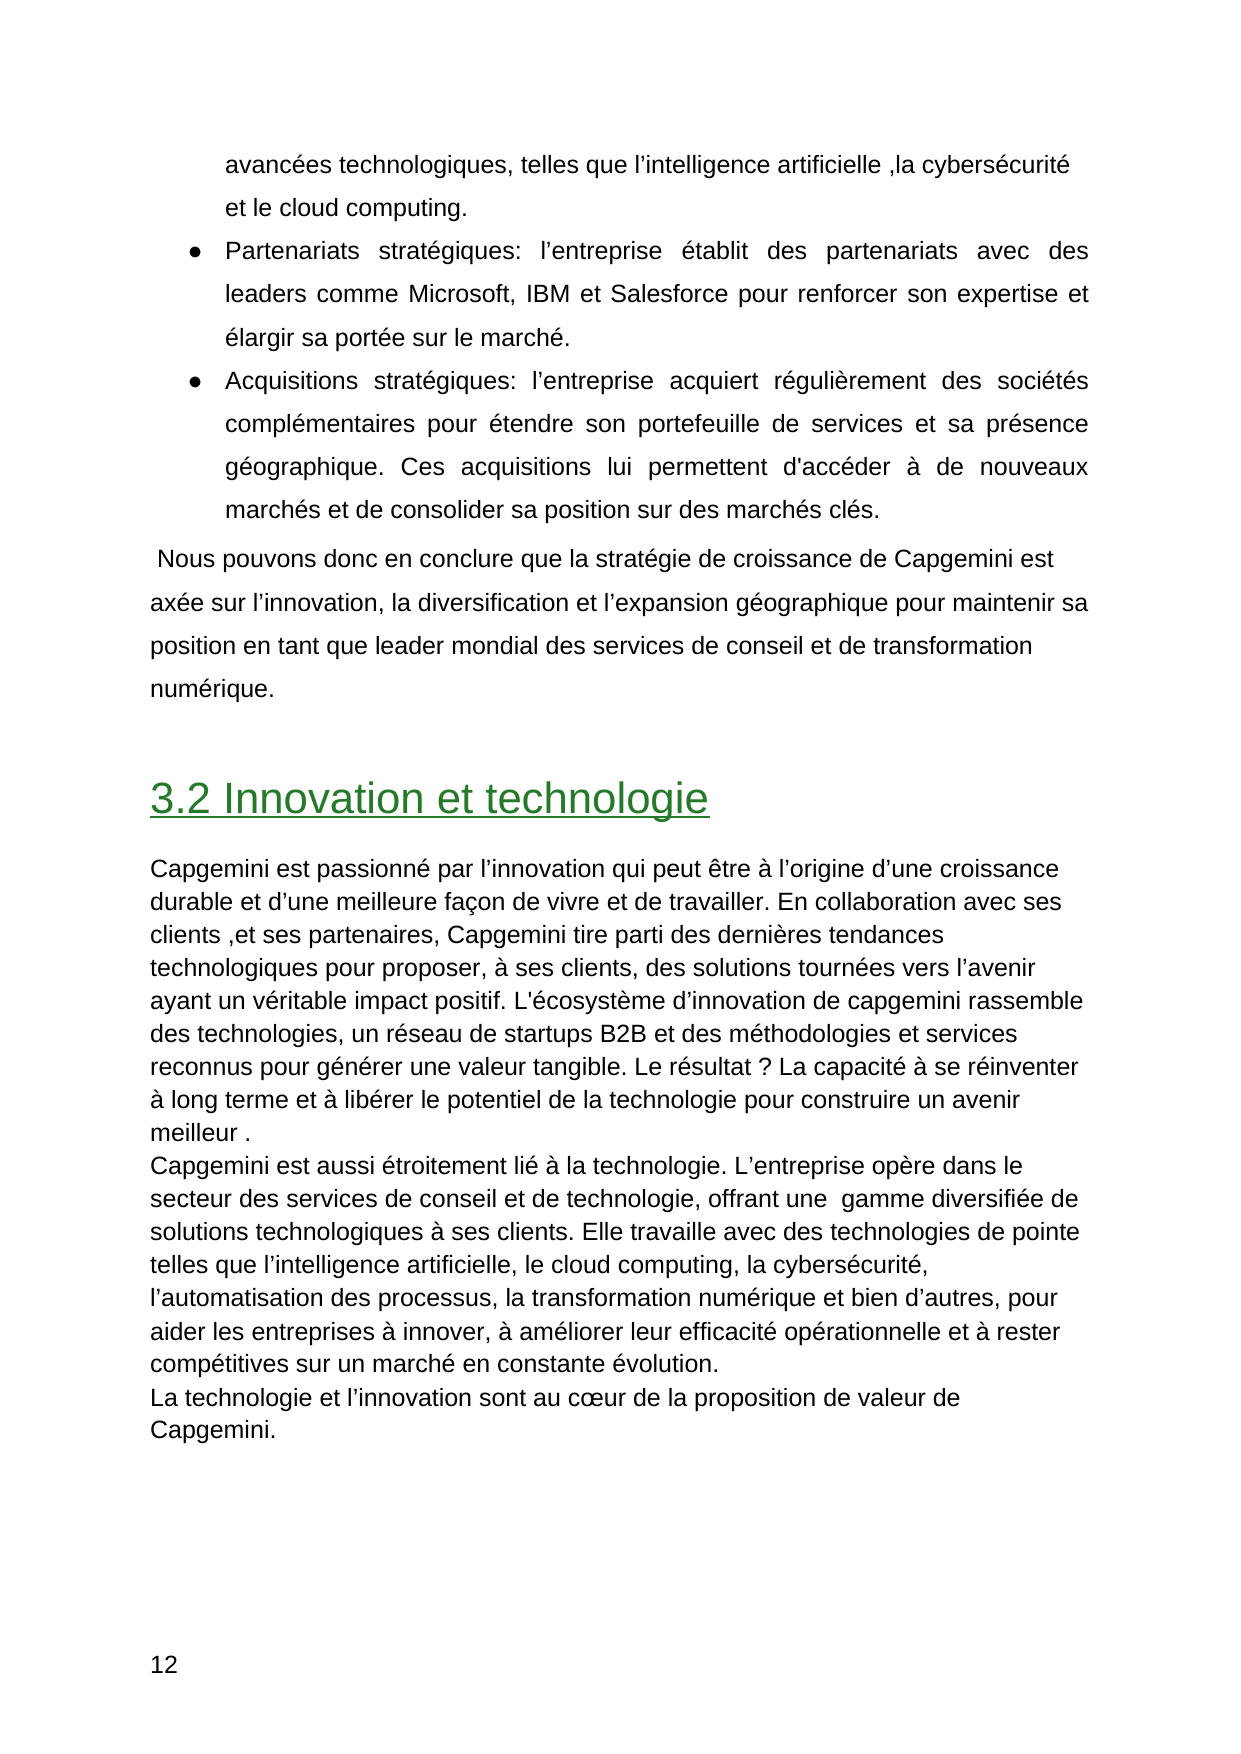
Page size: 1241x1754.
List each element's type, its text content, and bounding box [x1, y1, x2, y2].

list Partenariats stratégiques: l’entreprise établit des partenariats avec des leaders comme Microsoft, IBM et Salesforce pour renforcer son expertise et élargir sa portée sur le marché. [187, 236, 1090, 351]
text Capgemini est aussi étroitement lié à la technologie. L’entreprise opère dans le secteur des services de conseil et de technologie, offrant une gamme diversifiée de solutions technologiques à ses clients. Elle travaille avec des technologies de pointe telles que l’intelligence artificielle, le cloud computing, la cybersécurité, l’automatisation des processus, la transformation numérique et bien d’autres, pour aider les entreprises à innover, à améliorer leur efficacité opérationnelle et à rester compétitives sur un marché en constante évolution. [150, 1151, 1090, 1378]
list Acquisitions stratégiques: l’entreprise acquiert régulièrement des sociétés complémentaires pour étendre son portefeuille de services et sa présence géographique. Ces acquisitions lui permettent d'accéder à de nouveaux marchés et de consolider sa position sur des marchés clés. [187, 366, 1090, 524]
list avancées technologiques, telles que l’intelligence artificielle ,la cybersécurité et le cloud computing. [187, 150, 1090, 222]
text Capgemini est passionné par l’innovation qui peut être à l’origine d’une croissance durable et d’une meilleure façon de vivre et de travailler. En collaboration avec ses clients ,et ses partenaires, Capgemini tire parti des dernières tendances technologiques pour proposer, à ses clients, des solutions tournées vers l’avenir ayant un véritable impact positif. L'écosystème d’innovation de capgemini rassemble des technologies, un réseau de startups B2B et des méthodologies et services reconnus pour générer une valeur tangible. Le résultat ? La capacité à se réinventer à long terme et à libérer le potentiel de la technologie pour construire un avenir meilleur . [150, 854, 1090, 1147]
text La technologie et l’innovation sont au cœur de la proposition de valeur de Capgemini. [150, 1382, 1090, 1444]
subtitle 3.2 Innovation et technologie [150, 772, 1090, 823]
text Nous pouvons donc en conclure que la stratégie de croissance de Capgemini est axée sur l’innovation, la diversification et l’expansion géographique pour maintenir sa position en tant que leader mondial des services de conseil et de transformation numérique. [150, 544, 1090, 702]
